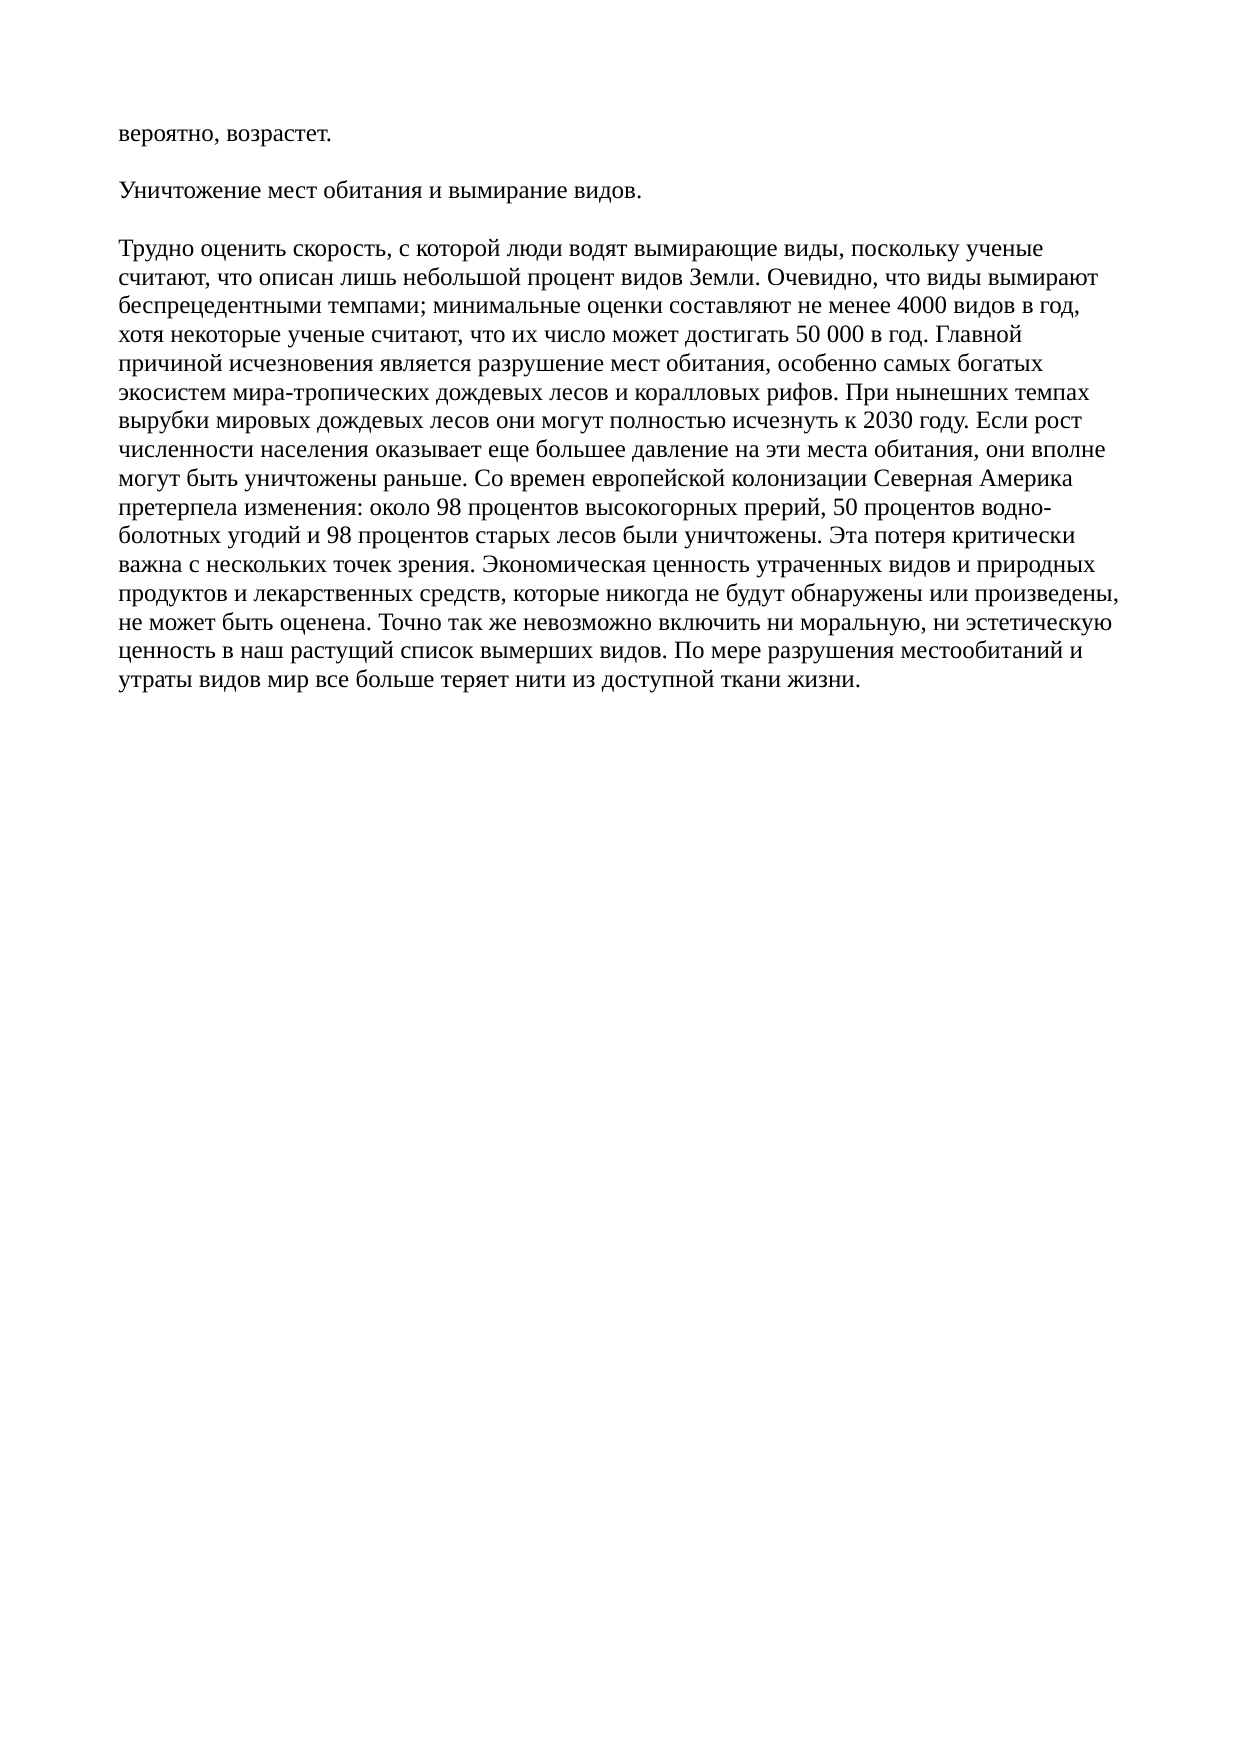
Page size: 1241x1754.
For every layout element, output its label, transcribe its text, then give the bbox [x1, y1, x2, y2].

list вероятно, возрастет. Уничтожение мест обитания и вымирание видов. Трудно оценить скорость, с которой люди водят вымирающие виды, поскольку ученые считают, что описан лишь небольшой процент видов Земли. Очевидно, что виды вымирают беспрецедентными темпами; минимальные оценки составляют не менее 4000 видов в год, хотя некоторые ученые считают, что их число может достигать 50 000 в год. Главной причиной исчезновения является разрушение мест обитания, особенно самых богатых экосистем мира-тропических дождевых лесов и коралловых рифов. При нынешних темпах вырубки мировых дождевых лесов они могут полностью исчезнуть к 2030 году. Если рост численности населения оказывает еще большее давление на эти места обитания, они вполне могут быть уничтожены раньше. Со времен европейской колонизации Северная Америка претерпела изменения: около 98 процентов высокогорных прерий, 50 процентов водно-болотных угодий и 98 процентов старых лесов были уничтожены. Эта потеря критически важна с нескольких точек зрения. Экономическая ценность утраченных видов и природных продуктов и лекарственных средств, которые никогда не будут обнаружены или произведены, не может быть оценена. Точно так же невозможно включить ни моральную, ни эстетическую ценность в наш растущий список вымерших видов. По мере разрушения местообитаний и утраты видов мир все больше теряет нити из доступной ткани жизни. [118, 118, 1122, 693]
